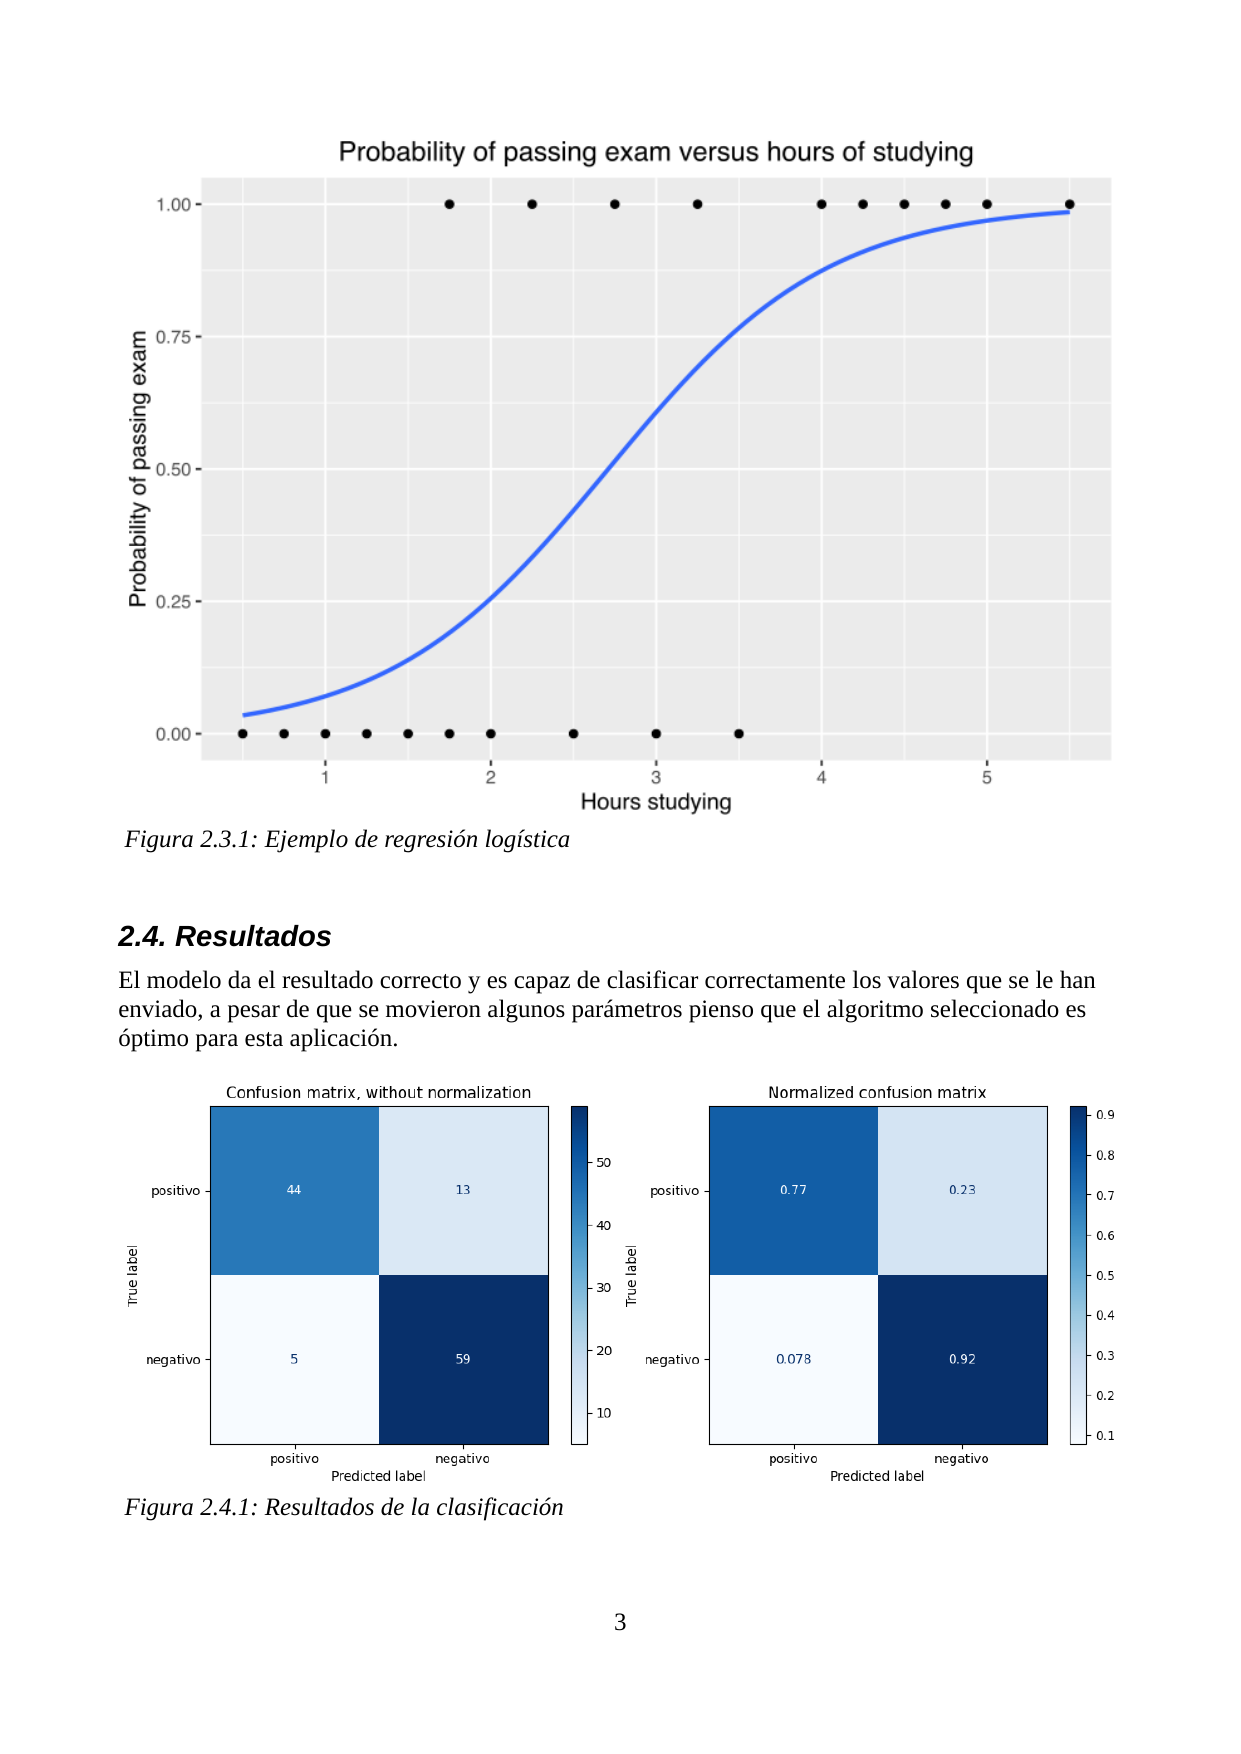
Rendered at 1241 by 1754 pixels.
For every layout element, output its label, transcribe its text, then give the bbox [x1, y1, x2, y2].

text Figura 2.4.1: Resultados de la clasificación [118, 1492, 1122, 1521]
text El modelo da el resultado correcto y es capaz de clasificar correctamente los valores que se le han enviado, a pesar de que se movieron algunos parámetros pienso que el algoritmo seleccionado es óptimo para esta aplicación. [118, 966, 1122, 1052]
subtitle Resultados [118, 919, 1122, 953]
text Figura 2.3.1: Ejemplo de regresión logística [118, 825, 1122, 853]
